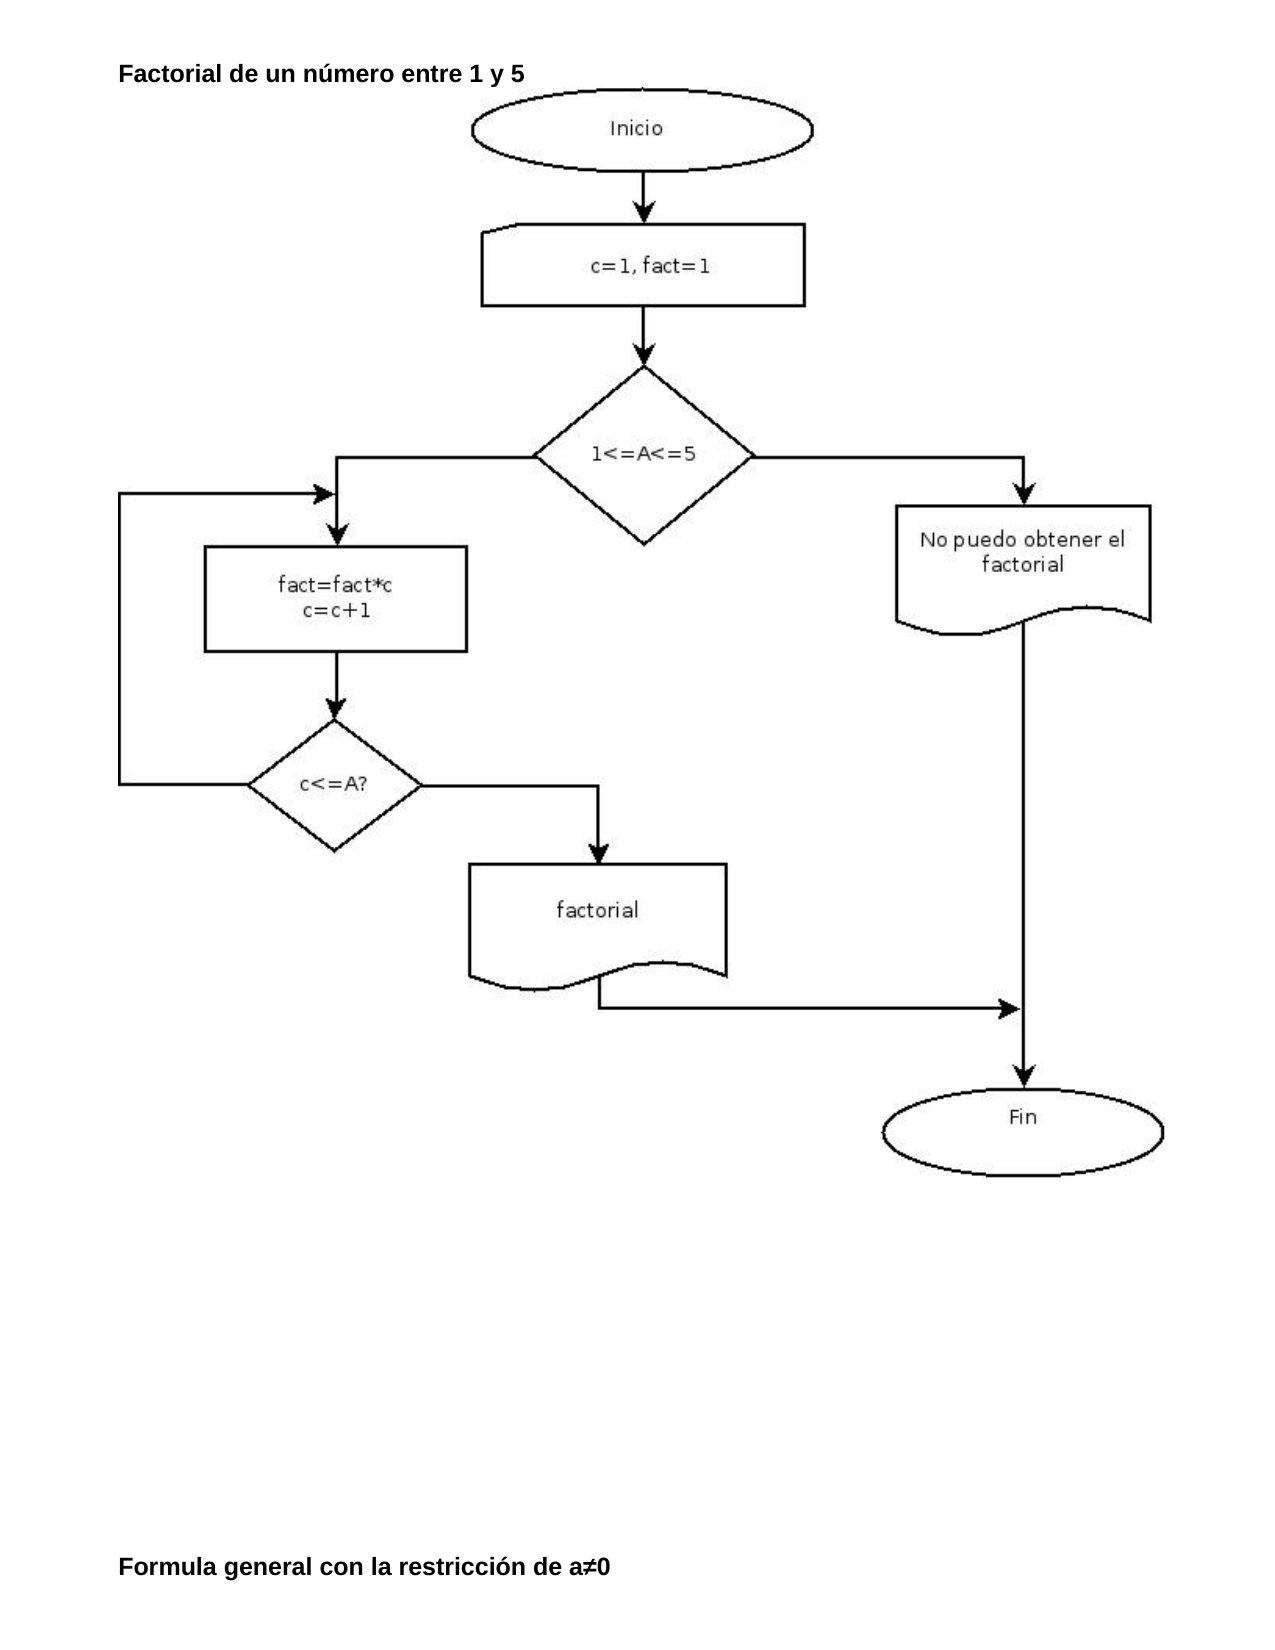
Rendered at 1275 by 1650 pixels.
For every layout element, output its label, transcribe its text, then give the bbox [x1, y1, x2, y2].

text Factorial de un número entre 1 y 5 [118, 59, 1205, 88]
text Formula general con la restricción de a≠0 [118, 1552, 1205, 1581]
